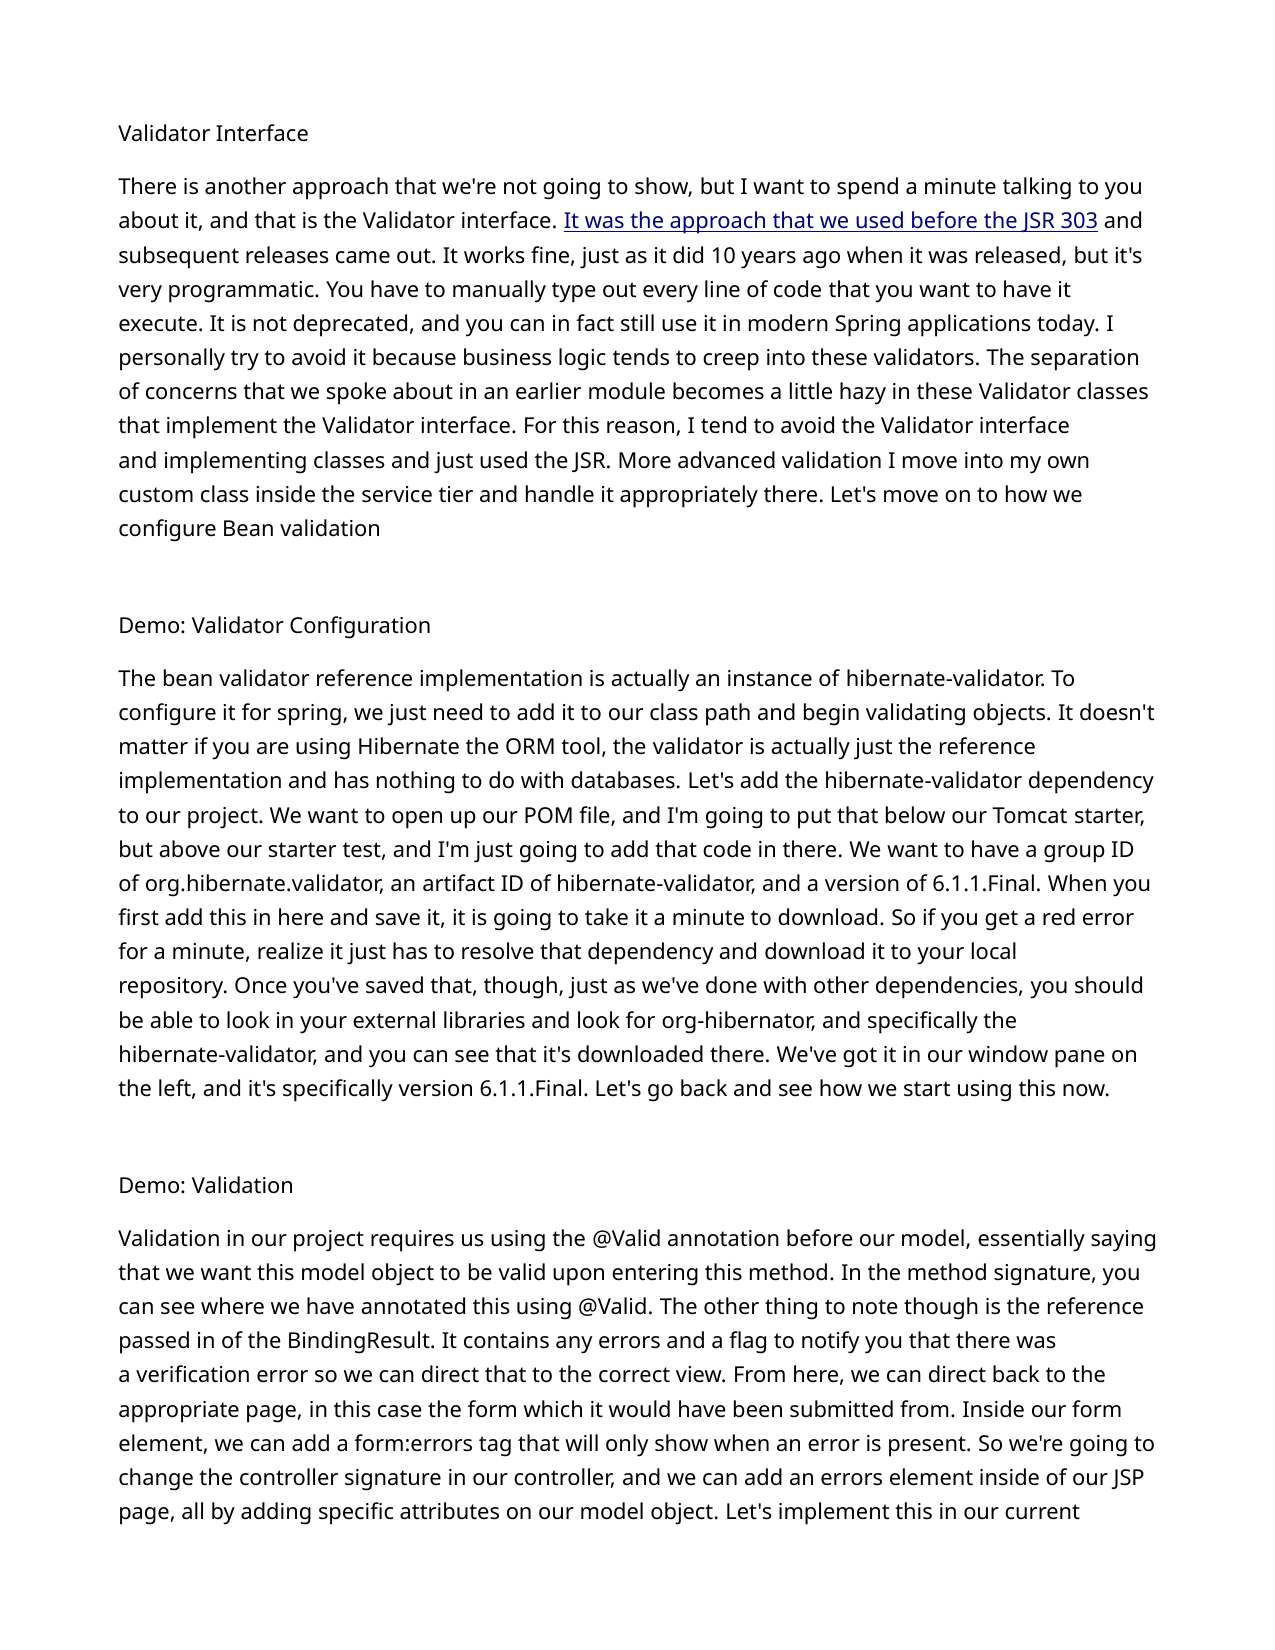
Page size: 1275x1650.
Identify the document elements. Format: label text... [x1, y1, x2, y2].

subtitle Demo: Validation [118, 1169, 1157, 1199]
text Validation in our project requires us using the @Valid annotation before our model, essentially saying that we want this model object to be valid upon entering this method. In the method signature, you can see where we have annotated this using @Valid. The other thing to note though is the reference passed in of the BindingResult. It contains any errors and a flag to notify you that there was a verification error so we can direct that to the correct view. From here, we can direct back to the appropriate page, in this case the form which it would have been submitted from. Inside our form element, we can add a form:errors tag that will only show when an error is present. So we're going to change the controller signature in our controller, and we can add an errors element inside of our JSP page, all by adding specific attributes on our model object. Let's implement this in our current [118, 1223, 1157, 1526]
subtitle Validator Interface [118, 118, 1157, 148]
text The bean validator reference implementation is actually an instance of hibernate‑validator. To configure it for spring, we just need to add it to our class path and begin validating objects. It doesn't matter if you are using Hibernate the ORM tool, the validator is actually just the reference implementation and has nothing to do with databases. Let's add the hibernate‑validator dependency to our project. We want to open up our POM file, and I'm going to put that below our Tomcat starter, but above our starter test, and I'm just going to add that code in there. We want to have a group ID of org.hibernate.validator, an artifact ID of hibernate‑validator, and a version of 6.1.1.Final. When you first add this in here and save it, it is going to take it a minute to download. So if you get a red error for a minute, realize it just has to resolve that dependency and download it to your local repository. Once you've saved that, though, just as we've done with other dependencies, you should be able to look in your external libraries and look for org‑hibernator, and specifically the hibernate‑validator, and you can see that it's downloaded there. We've got it in our window pane on the left, and it's specifically version 6.1.1.Final. Let's go back and see how we start using this now. [118, 663, 1157, 1103]
subtitle Demo: Validator Configuration [118, 610, 1157, 639]
text There is another approach that we're not going to show, but I want to spend a minute talking to you about it, and that is the Validator interface. It was the approach that we used before the JSR 303 and subsequent releases came out. It works fine, just as it did 10 years ago when it was released, but it's very programmatic. You have to manually type out every line of code that you want to have it execute. It is not deprecated, and you can in fact still use it in modern Spring applications today. I personally try to avoid it because business logic tends to creep into these validators. The separation of concerns that we spoke about in an earlier module becomes a little hazy in these Validator classes that implement the Validator interface. For this reason, I tend to avoid the Validator interface and implementing classes and just used the JSR. More advanced validation I move into my own custom class inside the service tier and handle it appropriately there. Let's move on to how we configure Bean validation [118, 171, 1157, 543]
